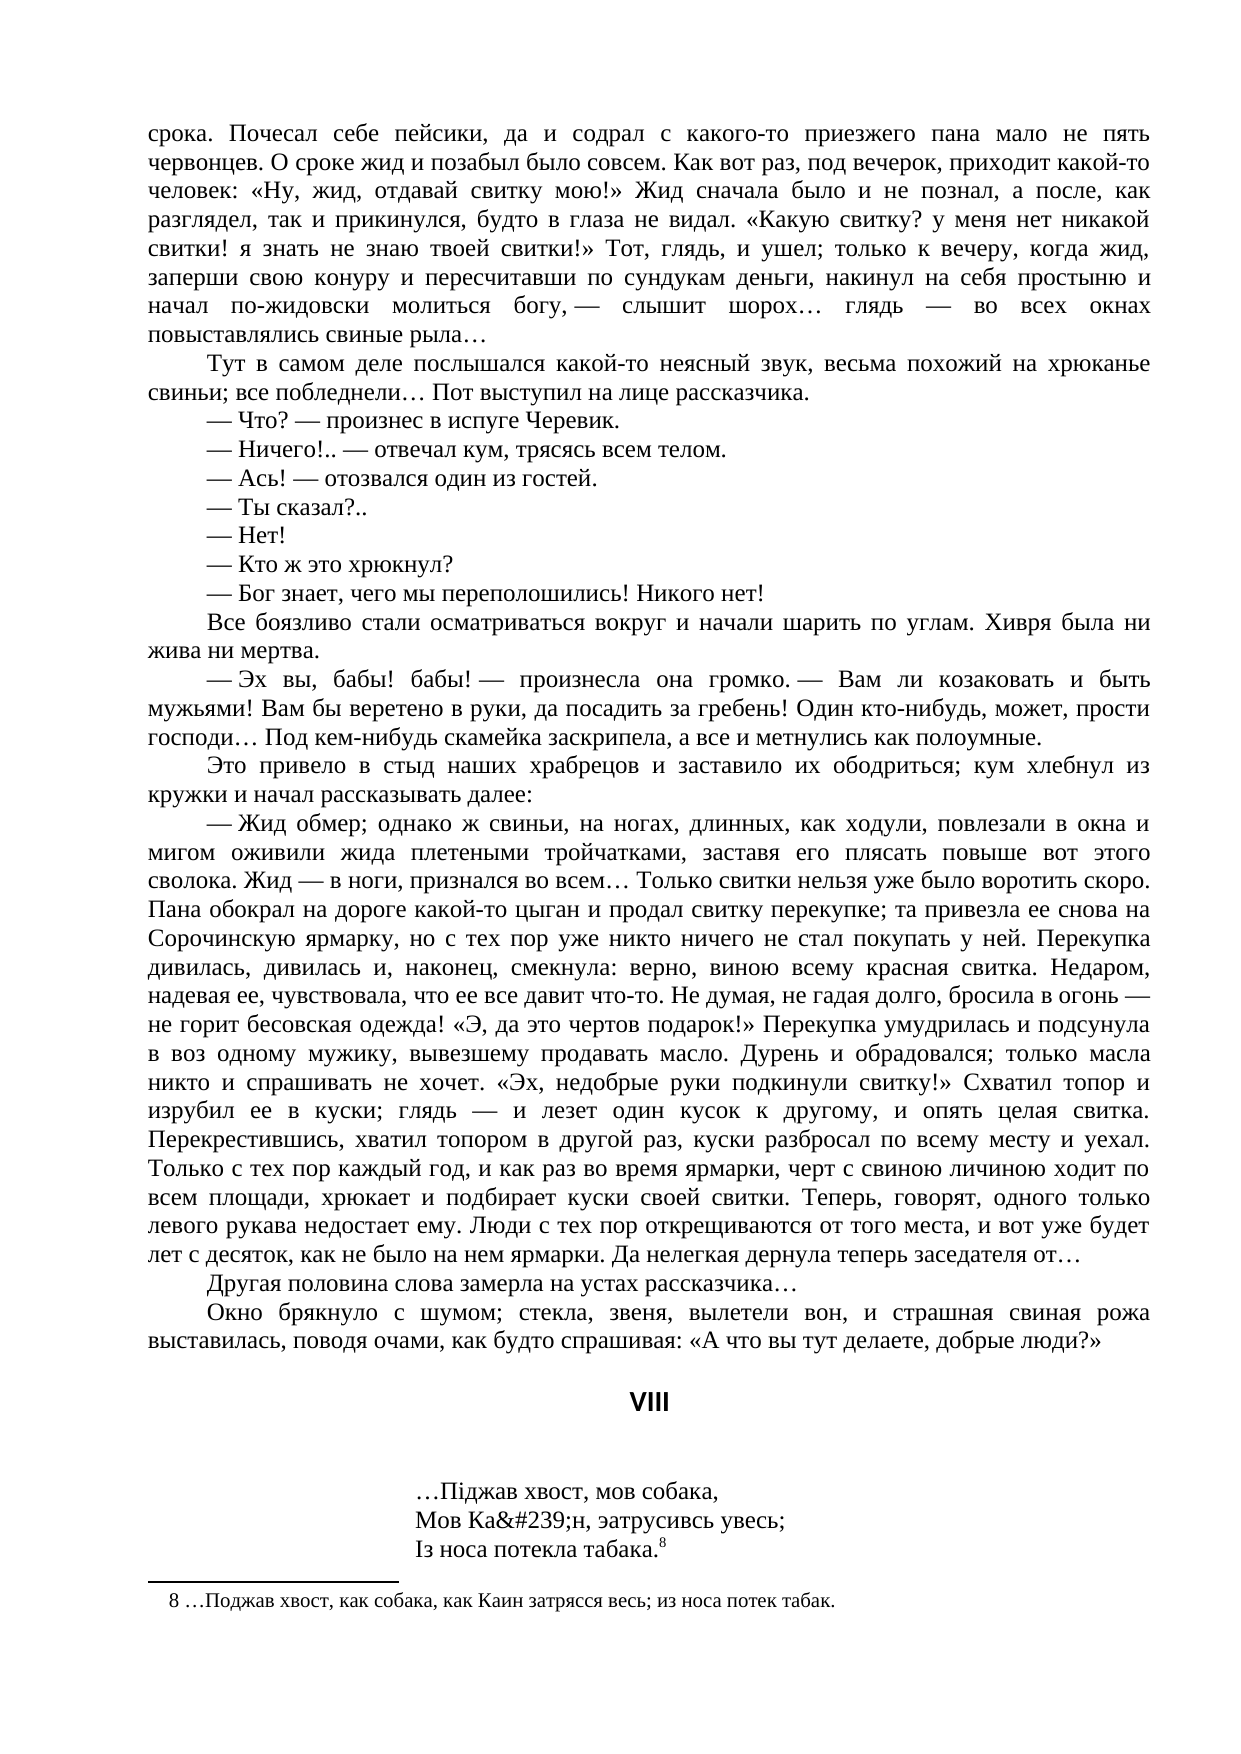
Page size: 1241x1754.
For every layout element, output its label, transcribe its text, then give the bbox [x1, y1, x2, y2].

text …Поджав хвост, как собака, как Каин затрясся весь; из носа потек табак. [148, 1588, 1152, 1612]
text — Ась! — отозвался один из гостей. [148, 463, 1152, 492]
text — Что? — произнес в испуге Черевик. [148, 406, 1152, 434]
text Тут в самом деле послышался какой-то неясный звук, весьма похожий на хрюканье свиньи; все побледнели… Пот выступил на лице рассказчика. [148, 348, 1152, 406]
text Мов Ка&#239;н, эатрусивсь увесь; [356, 1505, 1089, 1534]
text — Нет! [148, 521, 1152, 549]
text Окно брякнуло с шумом; стекла, звеня, вылетели вон, и страшная свиная рожа выставилась, поводя очами, как будто спрашивая: «А что вы тут делаете, добрые люди?» [148, 1297, 1152, 1354]
text — Жид обмер; однако ж свиньи, на ногах, длинных, как ходули, повлезали в окна и мигом оживили жида плетеными тройчатками, заставя его плясать повыше вот этого сволока. Жид — в ноги, признался во всем… Только свитки нельзя уже было воротить скоро. Пана обокрал на дороге какой-то цыган и продал свитку перекупке; та привезла ее снова на Сорочинскую ярмарку, но с тех пор уже никто ничего не стал покупать у ней. Перекупка дивилась, дивилась и, наконец, смекнула: верно, виною всему красная свитка. Недаром, надевая ее, чувствовала, что ее все давит что-то. Не думая, не гадая долго, бросила в огонь — не горит бесовская одежда! «Э, да это чертов подарок!» Перекупка умудрилась и подсунула в воз одному мужику, вывезшему продавать масло. Дурень и обрадовался; только масла никто и спрашивать не хочет. «Эх, недобрые руки подкинули свитку!» Схватил топор и изрубил ее в куски; глядь — и лезет один кусок к другому, и опять целая свитка. Перекрестившись, хватил топором в другой раз, куски разбросал по всему месту и уехал. Только с тех пор каждый год, и как раз во время ярмарки, черт с свиною личиною ходит по всем площади, хрюкает и подбирает куски своей свитки. Теперь, говорят, одного только левого рукава недостает ему. Люди с тех пор открещиваются от того места, и вот уже будет лет с десяток, как не было на нем ярмарки. Да нелегкая дернула теперь заседателя от… [148, 808, 1152, 1268]
text Это привело в стыд наших храбрецов и заставило их ободриться; кум хлебнул из кружки и начал рассказывать далее: [148, 751, 1152, 808]
text — Ты сказал?.. [148, 492, 1152, 521]
text Все боязливо стали осматриваться вокруг и начали шарить по углам. Хивря была ни жива ни мертва. [148, 607, 1152, 664]
subtitle VIII [148, 1383, 1152, 1419]
text Другая половина слова замерла на устах рассказчика… [148, 1268, 1152, 1297]
text Iз носа потекла табака. [356, 1534, 1089, 1562]
text срока. Почесал себе пейсики, да и содрал с какого-то приезжего пана мало не пять червонцев. О сроке жид и позабыл было совсем. Как вот раз, под вечерок, приходит какой-то человек: «Ну, жид, отдавай свитку мою!» Жид сначала было и не познал, а после, как разглядел, так и прикинулся, будто в глаза не видал. «Какую свитку? у меня нет никакой свитки! я знать не знаю твоей свитки!» Тот, глядь, и ушел; только к вечеру, когда жид, заперши свою конуру и пересчитавши по сундукам деньги, накинул на себя простыню и начал по-жидовски молиться богу, — слышит шорох… глядь — во всех окнах повыставлялись свиные рыла… [148, 118, 1152, 348]
text — Эх вы, бабы! бабы! — произнесла она громко. — Вам ли козаковать и быть мужьями! Вам бы веретено в руки, да посадить за гребень! Один кто-нибудь, может, прости господи… Под кем-нибудь скамейка заскрипела, а все и метнулись как полоумные. [148, 664, 1152, 751]
text — Бог знает, чего мы переполошились! Никого нет! [148, 578, 1152, 607]
text — Ничего!.. — отвечал кум, трясясь всем телом. [148, 434, 1152, 463]
text — Кто ж это хрюкнул? [148, 549, 1152, 578]
text …Пiджав хвост, мов собака, [356, 1476, 1089, 1505]
